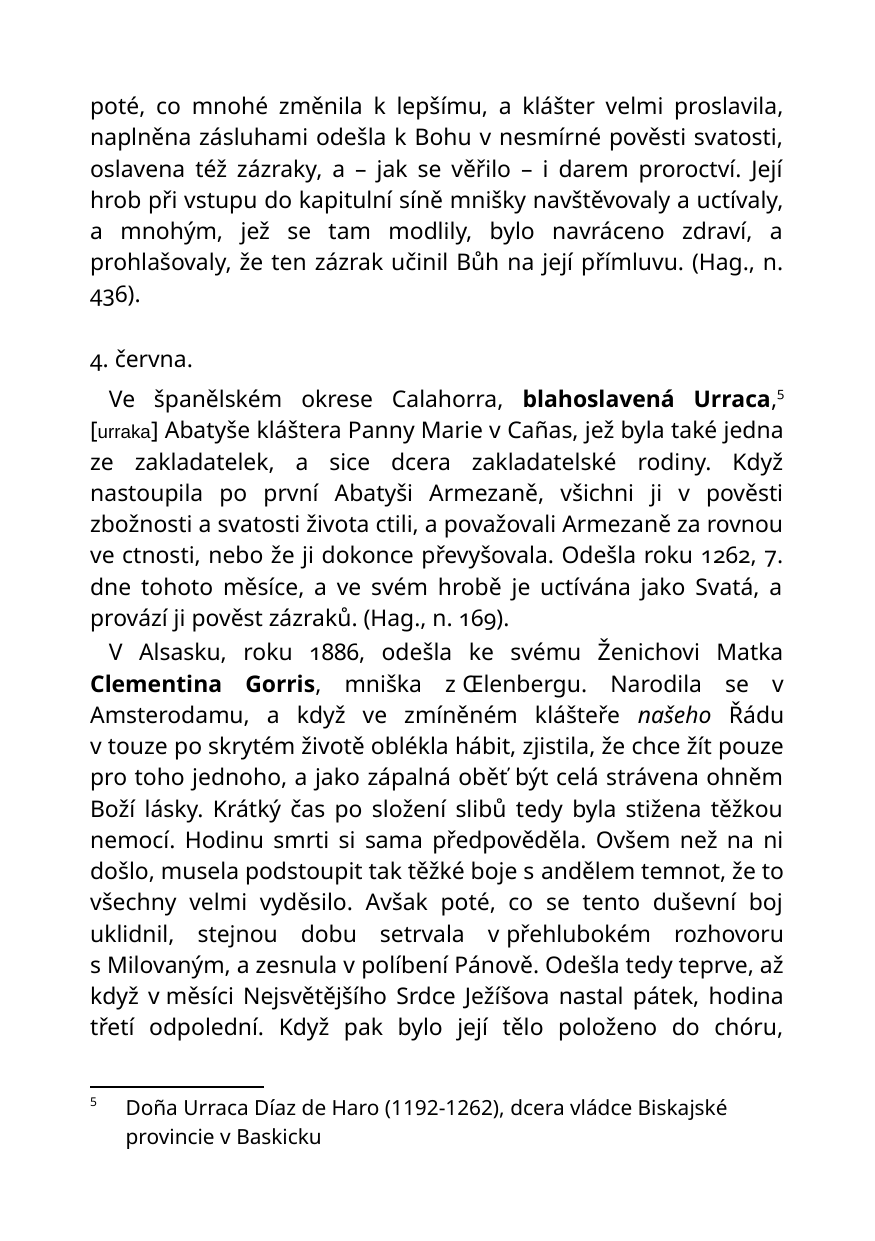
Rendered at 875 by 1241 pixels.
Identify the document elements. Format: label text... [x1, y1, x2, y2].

text poté, co mnohé změnila k lepšímu, a klášter velmi proslavila, naplněna zásluhami odešla k Bohu v nesmírné pověsti svatosti, oslavena též zázraky, a – jak se věřilo – i darem proroctví. Její hrob při vstupu do kapitulní síně mnišky navštěvovaly a uctívaly, a mnohým, jež se tam modlily, bylo navráceno zdraví, a prohlašovaly, že ten zázrak učinil Bůh na její přímluvu. (Hag., n. 436). [90, 90, 784, 309]
text 4. června. [90, 343, 784, 374]
text V Alsasku, roku 1886, odešla ke svému Ženichovi Matka Clementina Gorris, mniška z Œlenbergu. Narodila se v Amsterodamu, a když ve zmíněném klášteře našeho Řádu v touze po skrytém životě oblékla hábit, zjistila, že chce žít pouze pro toho jednoho, a jako zápalná oběť být celá strávena ohněm Boží lásky. Krátký čas po složení slibů tedy byla stižena těžkou nemocí. Hodinu smrti si sama předpověděla. Ovšem než na ni došlo, musela podstoupit tak těžké boje s andělem temnot, že to všechny velmi vyděsilo. Avšak poté, co se tento duševní boj uklidnil, stejnou dobu setrvala v přehlubokém rozhovoru s Milovaným, a zesnula v políbení Pánově. Odešla tedy teprve, až když v měsíci Nejsvětějšího Srdce Ježíšova nastal pátek, hodina třetí odpolední. Když pak bylo její tělo položeno do chóru, [90, 636, 784, 1042]
text Doña Urraca Díaz de Haro (1192-1262), dcera vládce Biskajské provincie v Baskicku [90, 1093, 784, 1150]
text Ve španělském okrese Calahorra, blahoslavená Urraca, [urraka] Abatyše kláštera Panny Marie v Cañas, jež byla také jedna ze zakladatelek, a sice dcera zakladatelské rodiny. Když nastoupila po první Abatyši Armezaně, všichni ji v pověsti zbožnosti a svatosti života ctili, a považovali Armezaně za rovnou ve ctnosti, nebo že ji dokonce převyšovala. Odešla roku 1262, 7. dne tohoto měsíce, a ve svém hrobě je uctívána jako Svatá, a provází ji pověst zázraků. (Hag., n. 169). [90, 383, 784, 633]
